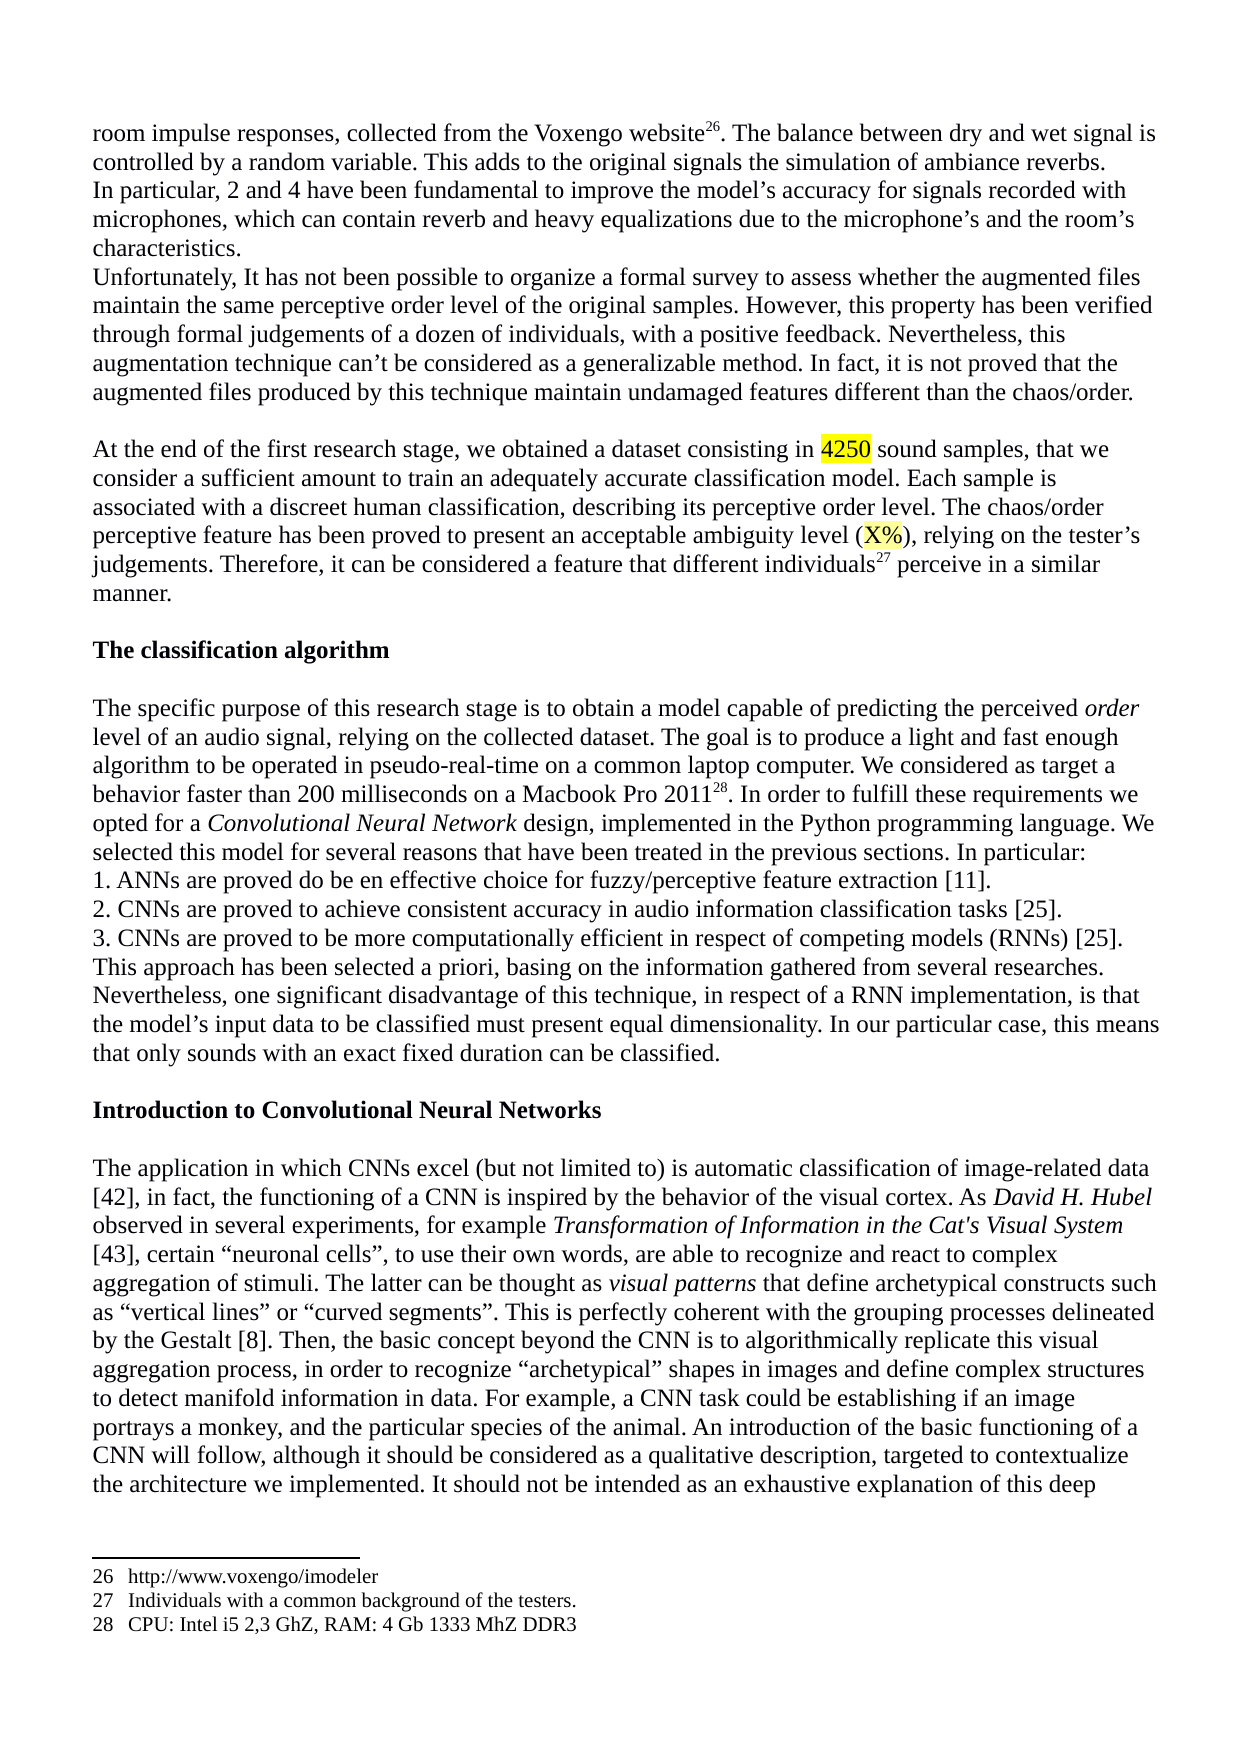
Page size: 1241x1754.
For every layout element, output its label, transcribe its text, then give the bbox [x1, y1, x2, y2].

text The application in which CNNs excel (but not limited to) is automatic classification of image-related data [42], in fact, the functioning of a CNN is inspired by the behavior of the visual cortex. As David H. Hubel observed in several experiments, for example Transformation of Information in the Cat's Visual System [43], certain “neuronal cells”, to use their own words, are able to recognize and react to complex aggregation of stimuli. The latter can be thought as visual patterns that define archetypical constructs such as “vertical lines” or “curved segments”. This is perfectly coherent with the grouping processes delineated by the Gestalt [8]. Then, the basic concept beyond the CNN is to algorithmically replicate this visual aggregation process, in order to recognize “archetypical” shapes in images and define complex structures to detect manifold information in data. For example, a CNN task could be establishing if an image portrays a monkey, and the particular species of the animal. An introduction of the basic functioning of a CNN will follow, although it should be considered as a qualitative description, targeted to contextualize the architecture we implemented. It should not be intended as an exhaustive explanation of this deep [92, 1153, 1160, 1498]
text In particular, 2 and 4 have been fundamental to improve the model’s accuracy for signals recorded with microphones, which can contain reverb and heavy equalizations due to the microphone’s and the room’s characteristics. [92, 176, 1160, 262]
text 3. CNNs are proved to be more computationally efficient in respect of competing models (RNNs) [25]. [92, 923, 1160, 952]
text At the end of the first research stage, we obtained a dataset consisting in 4250 sound samples, that we consider a sufficient amount to train an adequately accurate classification model. Each sample is associated with a discreet human classification, describing its perceptive order level. The chaos/order perceptive feature has been proved to present an acceptable ambiguity level (X%), relying on the tester’s judgements. Therefore, it can be considered a feature that different individuals perceive in a similar manner. [92, 434, 1160, 607]
text Nevertheless, one significant disadvantage of this technique, in respect of a RNN implementation, is that the model’s input data to be classified must present equal dimensionality. In our particular case, this means that only sounds with an exact fixed duration can be classified. [92, 981, 1160, 1067]
text CPU: Intel i5 2,3 GhZ, RAM: 4 Gb 1333 MhZ DDR3 [92, 1612, 1160, 1636]
text 1. ANNs are proved do be en effective choice for fuzzy/perceptive feature extraction [11]. [92, 866, 1160, 894]
text The specific purpose of this research stage is to obtain a model capable of predicting the perceived order level of an audio signal, relying on the collected dataset. The goal is to produce a light and fast enough algorithm to be operated in pseudo-real-time on a common laptop computer. We considered as target a behavior faster than 200 milliseconds on a Macbook Pro 2011. In order to fulfill these requirements we opted for a Convolutional Neural Network design, implemented in the Python programming language. We selected this model for several reasons that have been treated in the previous sections. In particular: [92, 693, 1160, 866]
text The classification algorithm [92, 636, 1160, 664]
text 2. CNNs are proved to achieve consistent accuracy in audio information classification tasks [25]. [92, 894, 1160, 923]
text Individuals with a common background of the testers. [92, 1588, 1160, 1612]
text http://www.voxengo/imodeler [92, 1564, 1160, 1588]
text Introduction to Convolutional Neural Networks [92, 1096, 1160, 1124]
text room impulse responses, collected from the Voxengo website. The balance between dry and wet signal is controlled by a random variable. This adds to the original signals the simulation of ambiance reverbs. [92, 118, 1160, 176]
text Unfortunately, It has not been possible to organize a formal survey to assess whether the augmented files maintain the same perceptive order level of the original samples. However, this property has been verified through formal judgements of a dozen of individuals, with a positive feedback. Nevertheless, this augmentation technique can’t be considered as a generalizable method. In fact, it is not proved that the augmented files produced by this technique maintain undamaged features different than the chaos/order. [92, 262, 1160, 406]
text This approach has been selected a priori, basing on the information gathered from several researches. [92, 952, 1160, 981]
